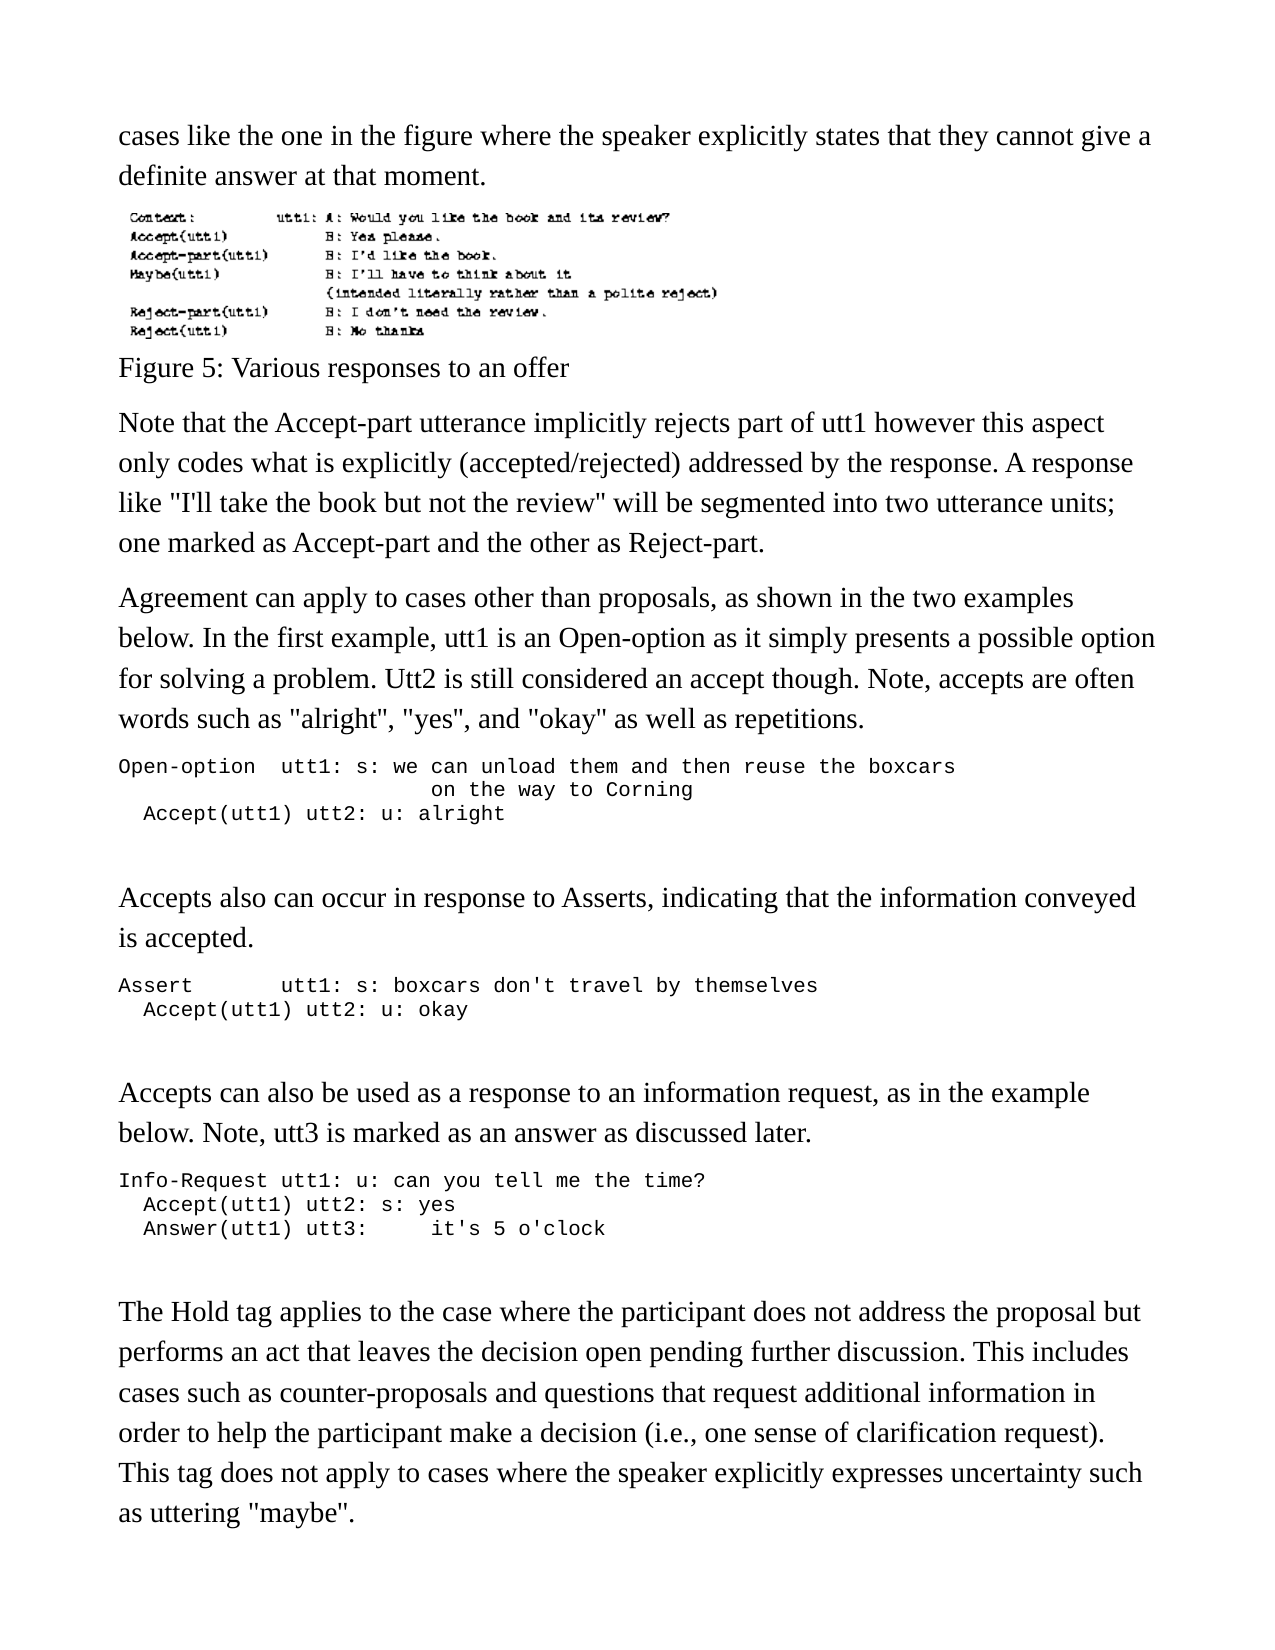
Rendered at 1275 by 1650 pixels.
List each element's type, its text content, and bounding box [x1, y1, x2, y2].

text Accepts can also be used as a response to an information request, as in the example below. Note, utt3 is marked as an answer as discussed later. [118, 1075, 1157, 1149]
text Answer(utt1) utt3: it's 5 o'clock [118, 1218, 1157, 1241]
text The Hold tag applies to the case where the participant does not address the proposal but performs an act that leaves the decision open pending further discussion. This includes cases such as counter-proposals and questions that request additional information in order to help the participant make a decision (i.e., one sense of clarification request). This tag does not apply to cases where the speaker explicitly expresses uncertainty such as uttering "maybe''. [118, 1294, 1157, 1529]
picture [130, 213, 717, 339]
text Agreement can apply to cases other than proposals, as shown in the two examples below. In the first example, utt1 is an Open-option as it simply presents a possible option for solving a problem. Utt2 is still considered an accept though. Note, accepts are often words such as "alright'', "yes'', and "okay'' as well as repetitions. [118, 580, 1157, 734]
text on the way to Corning [118, 779, 1157, 803]
text Accept(utt1) utt2: u: alright [118, 803, 1157, 827]
text Accept(utt1) utt2: s: yes [118, 1194, 1157, 1218]
text Info-Request utt1: u: can you tell me the time? [118, 1170, 1157, 1194]
text Open-option utt1: s: we can unload them and then reuse the boxcars [118, 756, 1157, 779]
text Accept(utt1) utt2: u: okay [118, 998, 1157, 1022]
text Assert utt1: s: boxcars don't travel by themselves [118, 975, 1157, 998]
text Figure 5: Various responses to an offer [118, 213, 1157, 384]
text Accepts also can occur in response to Asserts, indicating that the information conveyed is accepted. [118, 880, 1157, 954]
text cases like the one in the figure where the speaker explicitly states that they cannot give a definite answer at that moment. [118, 118, 1157, 192]
text Note that the Accept-part utterance implicitly rejects part of utt1 however this aspect only codes what is explicitly (accepted/rejected) addressed by the response. A response like "I'll take the book but not the review'' will be segmented into two utterance units; one marked as Accept-part and the other as Reject-part. [118, 405, 1157, 559]
